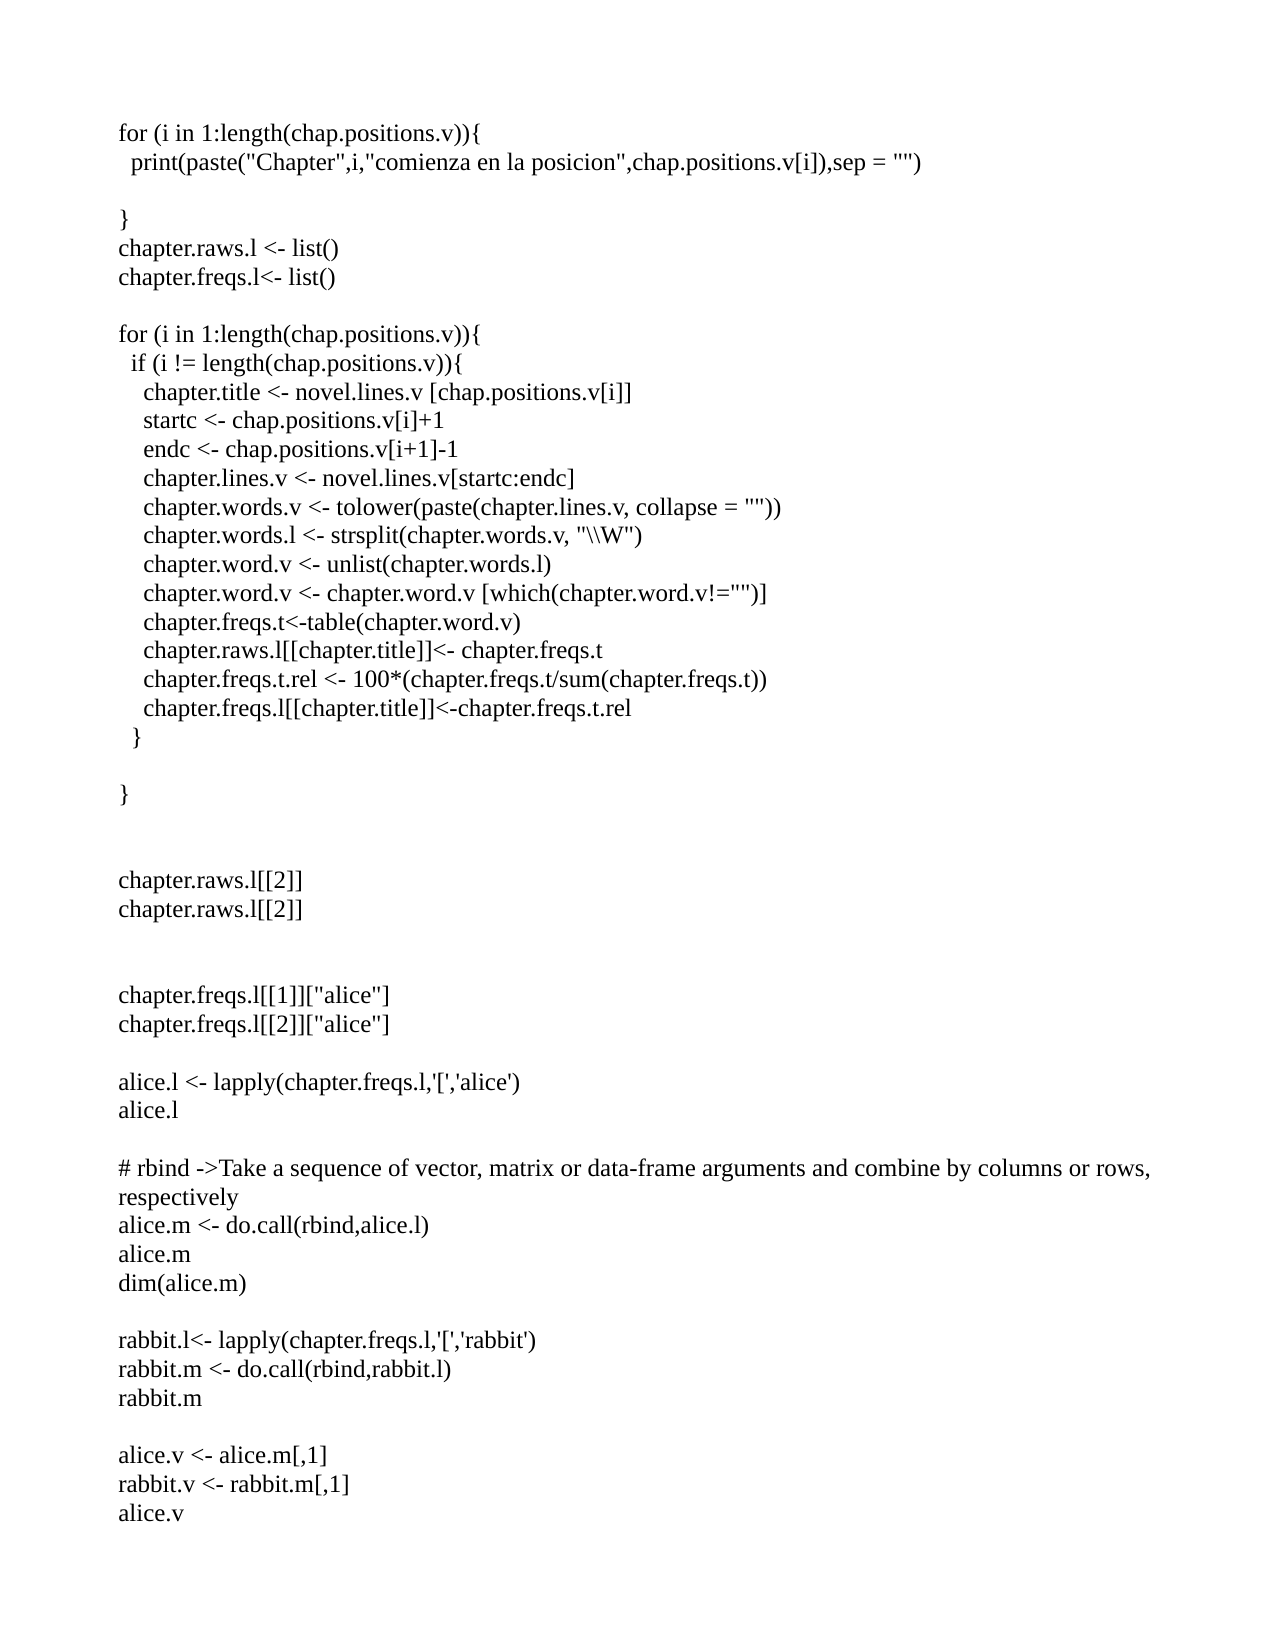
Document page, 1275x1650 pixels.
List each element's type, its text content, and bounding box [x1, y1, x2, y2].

text for (i in 1:length(chap.positions.v)){ print(paste("Chapter",i,"comienza en la posicion",chap.positions.v[i]),sep = "") } chapter.raws.l <- list() chapter.freqs.l<- list() for (i in 1:length(chap.positions.v)){ if (i != length(chap.positions.v)){ chapter.title <- novel.lines.v [chap.positions.v[i]] startc <- chap.positions.v[i]+1 endc <- chap.positions.v[i+1]-1 chapter.lines.v <- novel.lines.v[startc:endc] chapter.words.v <- tolower(paste(chapter.lines.v, collapse = "")) chapter.words.l <- strsplit(chapter.words.v, "\\W") chapter.word.v <- unlist(chapter.words.l) chapter.word.v <- chapter.word.v [which(chapter.word.v!="")] chapter.freqs.t<-table(chapter.word.v) chapter.raws.l[[chapter.title]]<- chapter.freqs.t chapter.freqs.t.rel <- 100*(chapter.freqs.t/sum(chapter.freqs.t)) chapter.freqs.l[[chapter.title]]<-chapter.freqs.t.rel } } chapter.raws.l[[2]] chapter.raws.l[[2]] chapter.freqs.l[[1]]["alice"] chapter.freqs.l[[2]]["alice"] alice.l <- lapply(chapter.freqs.l,'[','alice') alice.l # rbind ->Take a sequence of vector, matrix or data-frame arguments and combine by columns or rows, respectively alice.m <- do.call(rbind,alice.l) alice.m dim(alice.m) rabbit.l<- lapply(chapter.freqs.l,'[','rabbit') rabbit.m <- do.call(rbind,rabbit.l) rabbit.m alice.v <- alice.m[,1] rabbit.v <- rabbit.m[,1] alice.v [118, 118, 1157, 1527]
